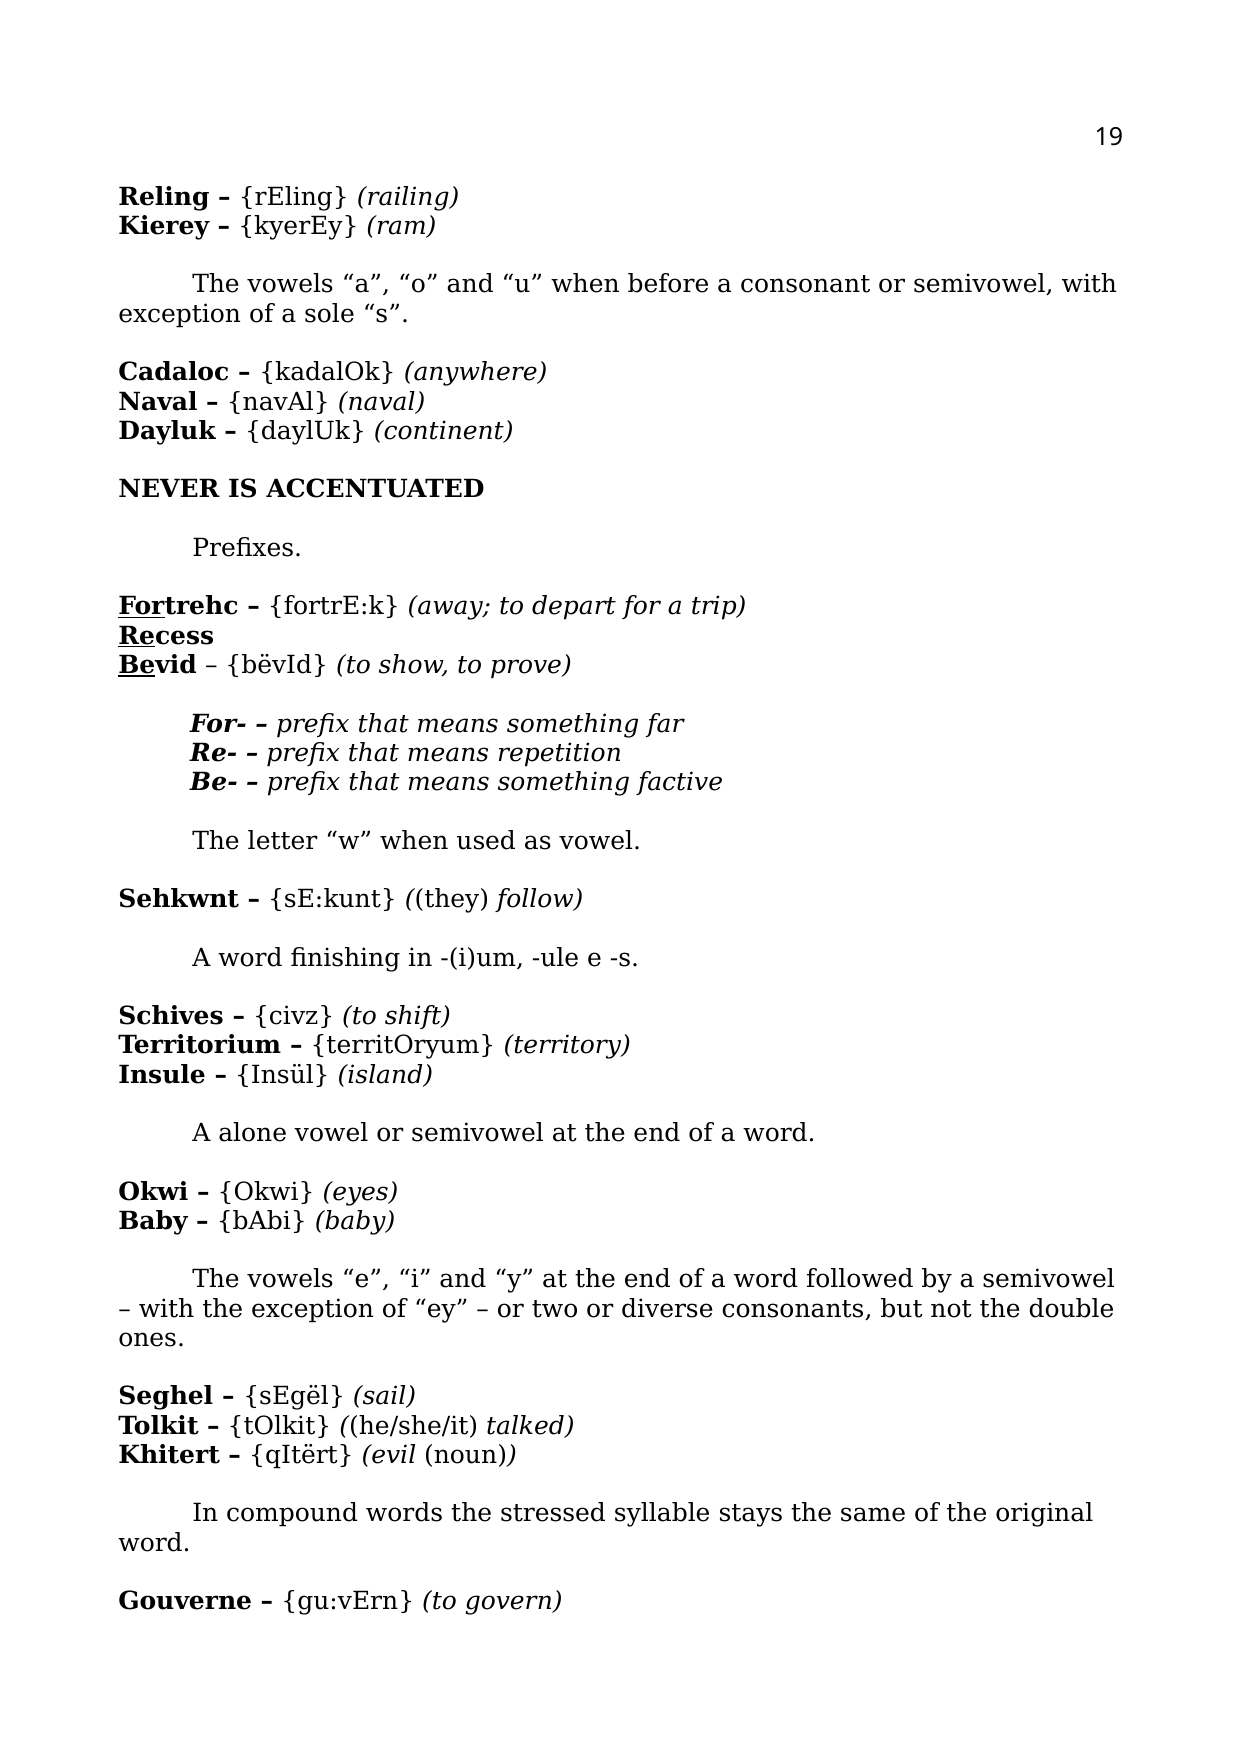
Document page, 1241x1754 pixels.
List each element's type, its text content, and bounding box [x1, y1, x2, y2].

text Seghel – {sEgël} (sail) [118, 1381, 1123, 1411]
text Schives – {civz} (to shift) [118, 1001, 1123, 1030]
text Reling – {rEling} (railing) [118, 182, 1123, 211]
text The letter “w” when used as vowel. [118, 826, 1123, 855]
text Be- – prefix that means something factive [190, 767, 1123, 797]
text Okwi – {Okwi} (eyes) [118, 1177, 1123, 1206]
text Baby – {bAbi} (baby) [118, 1206, 1123, 1235]
text Gouverne – {gu:vErn} (to govern) [118, 1586, 1123, 1615]
text Kierey – {kyerEy} (ram) [118, 211, 1123, 240]
text Tolkit – {tOlkit} ((he/she/it) talked) [118, 1411, 1123, 1440]
text Prefixes. [118, 533, 1123, 562]
text For- – prefix that means something far [190, 708, 1123, 738]
text Naval – {navAl} (naval) [118, 386, 1123, 416]
text The vowels “a”, “o” and “u” when before a consonant or semivowel, with exception of a sole “s”. [118, 269, 1123, 328]
text Re- – prefix that means repetition [190, 738, 1123, 767]
text A alone vowel or semivowel at the end of a word. [118, 1118, 1123, 1147]
text A word finishing in -(i)um, -ule e -s. [118, 943, 1123, 972]
text Recess [118, 621, 1123, 650]
text Dayluk – {daylUk} (continent) [118, 416, 1123, 445]
text The vowels “e”, “i” and “y” at the end of a word followed by a semivowel – with the exception of “ey” – or two or diverse consonants, but not the double ones. [118, 1264, 1123, 1352]
text Khitert – {qItërt} (evil (noun)) [118, 1440, 1123, 1469]
text Cadaloc – {kadalOk} (anywhere) [118, 357, 1123, 386]
subtitle NEVER IS ACCENTUATED [118, 474, 1123, 504]
text In compound words the stressed syllable stays the same of the original word. [118, 1498, 1123, 1557]
text Bevid – {bëvId} (to show, to prove) [118, 650, 1123, 679]
text Fortrehc – {fortrE:k} (away; to depart for a trip) [118, 591, 1123, 621]
text Sehkwnt – {sE:kunt} ((they) follow) [118, 884, 1123, 913]
text Territorium – {territOryum} (territory) [118, 1030, 1123, 1060]
text Insule – {Insül} (island) [118, 1060, 1123, 1089]
